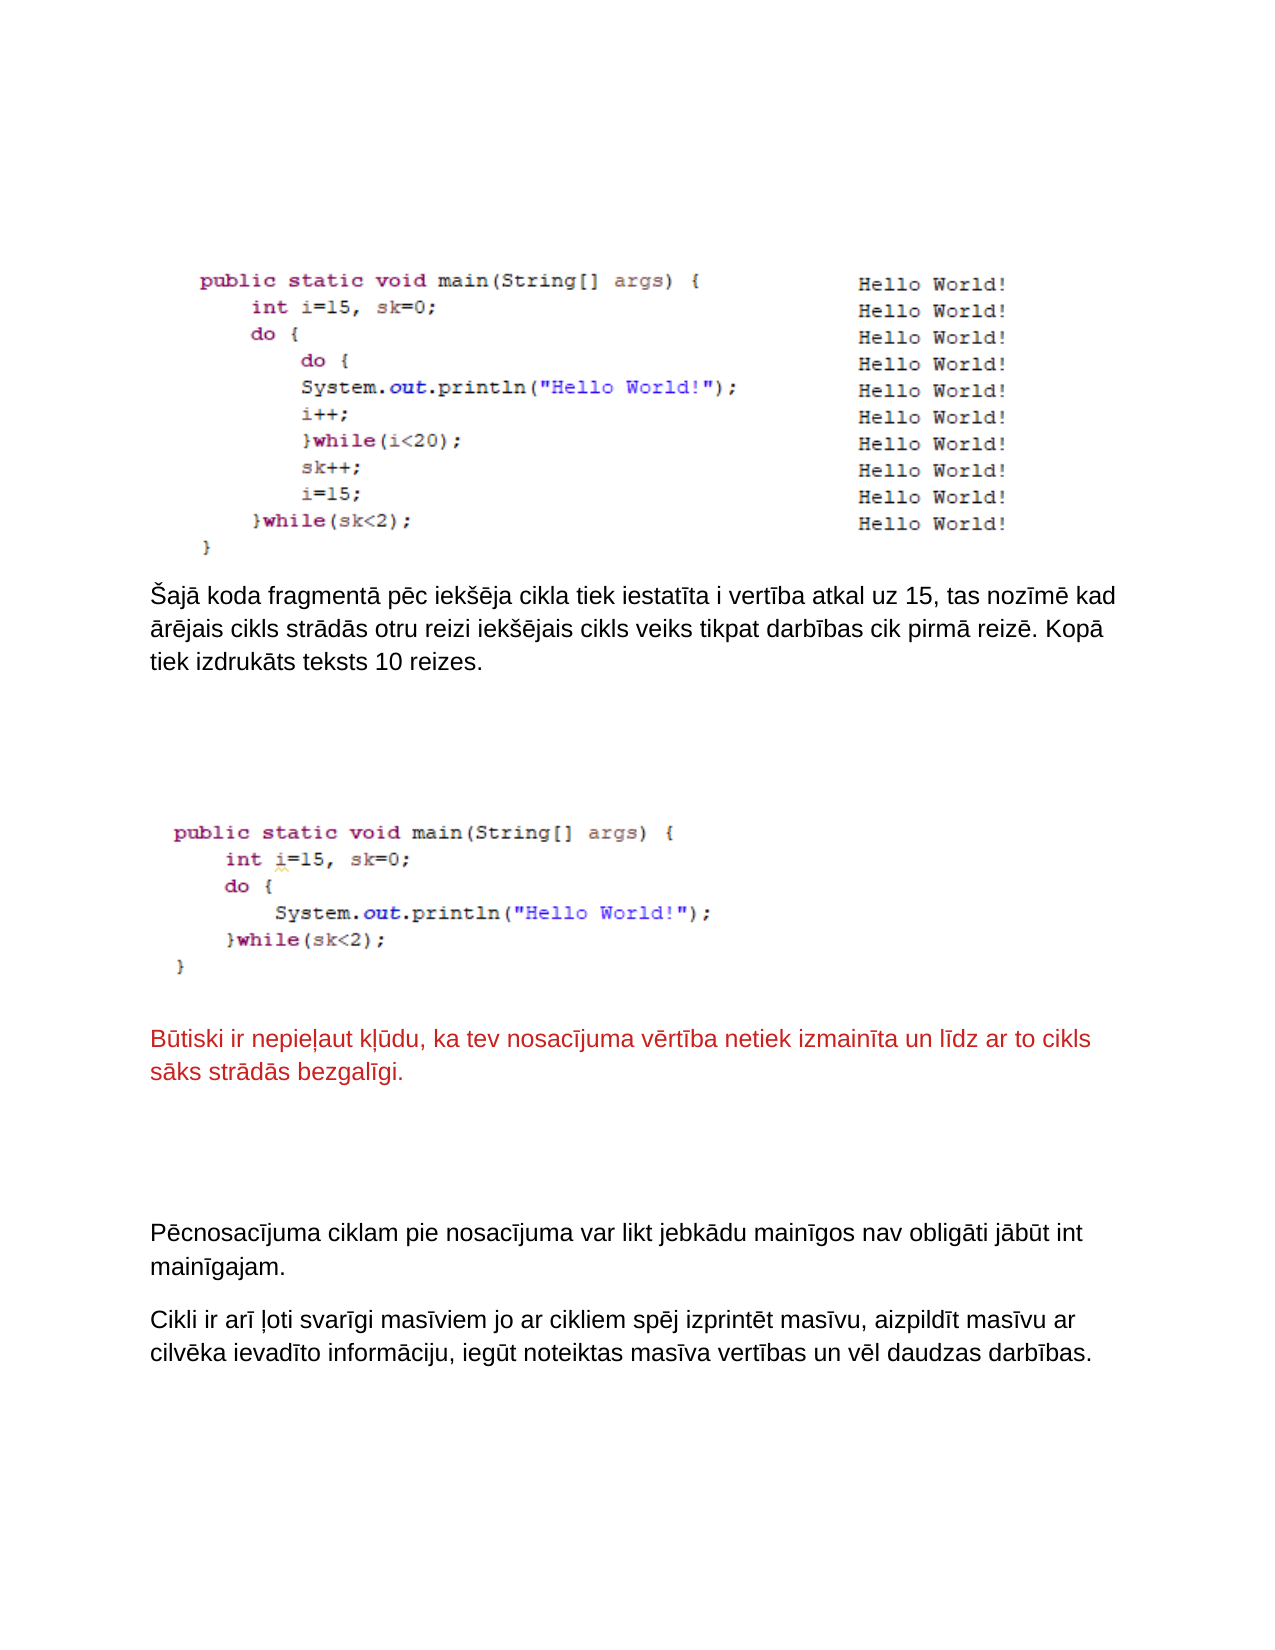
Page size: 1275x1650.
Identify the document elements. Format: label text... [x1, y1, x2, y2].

text Cikli ir arī ļoti svarīgi masīviem jo ar cikliem spēj izprintēt masīvu, aizpildīt masīvu ar cilvēka ievadīto informāciju, iegūt noteiktas masīva vertības un vēl daudzas darbības. [150, 1305, 1125, 1367]
text Šajā koda fragmentā pēc iekšēja cikla tiek iestatīta i vertība atkal uz 15, tas nozīmē kad ārējais cikls strādās otru reizi iekšējais cikls veiks tikpat darbības cik pirmā reizē. Kopā tiek izdrukāts teksts 10 reizes. [150, 581, 1125, 676]
text Pēcnosacījuma ciklam pie nosacījuma var likt jebkādu mainīgos nav obligāti jābūt int mainīgajam. [150, 1218, 1125, 1280]
text Būtiski ir nepieļaut kļūdu, ka tev nosacījuma vērtība netiek izmainīta un līdz ar to cikls sāks strādās bezgalīgi. [150, 1024, 1125, 1086]
